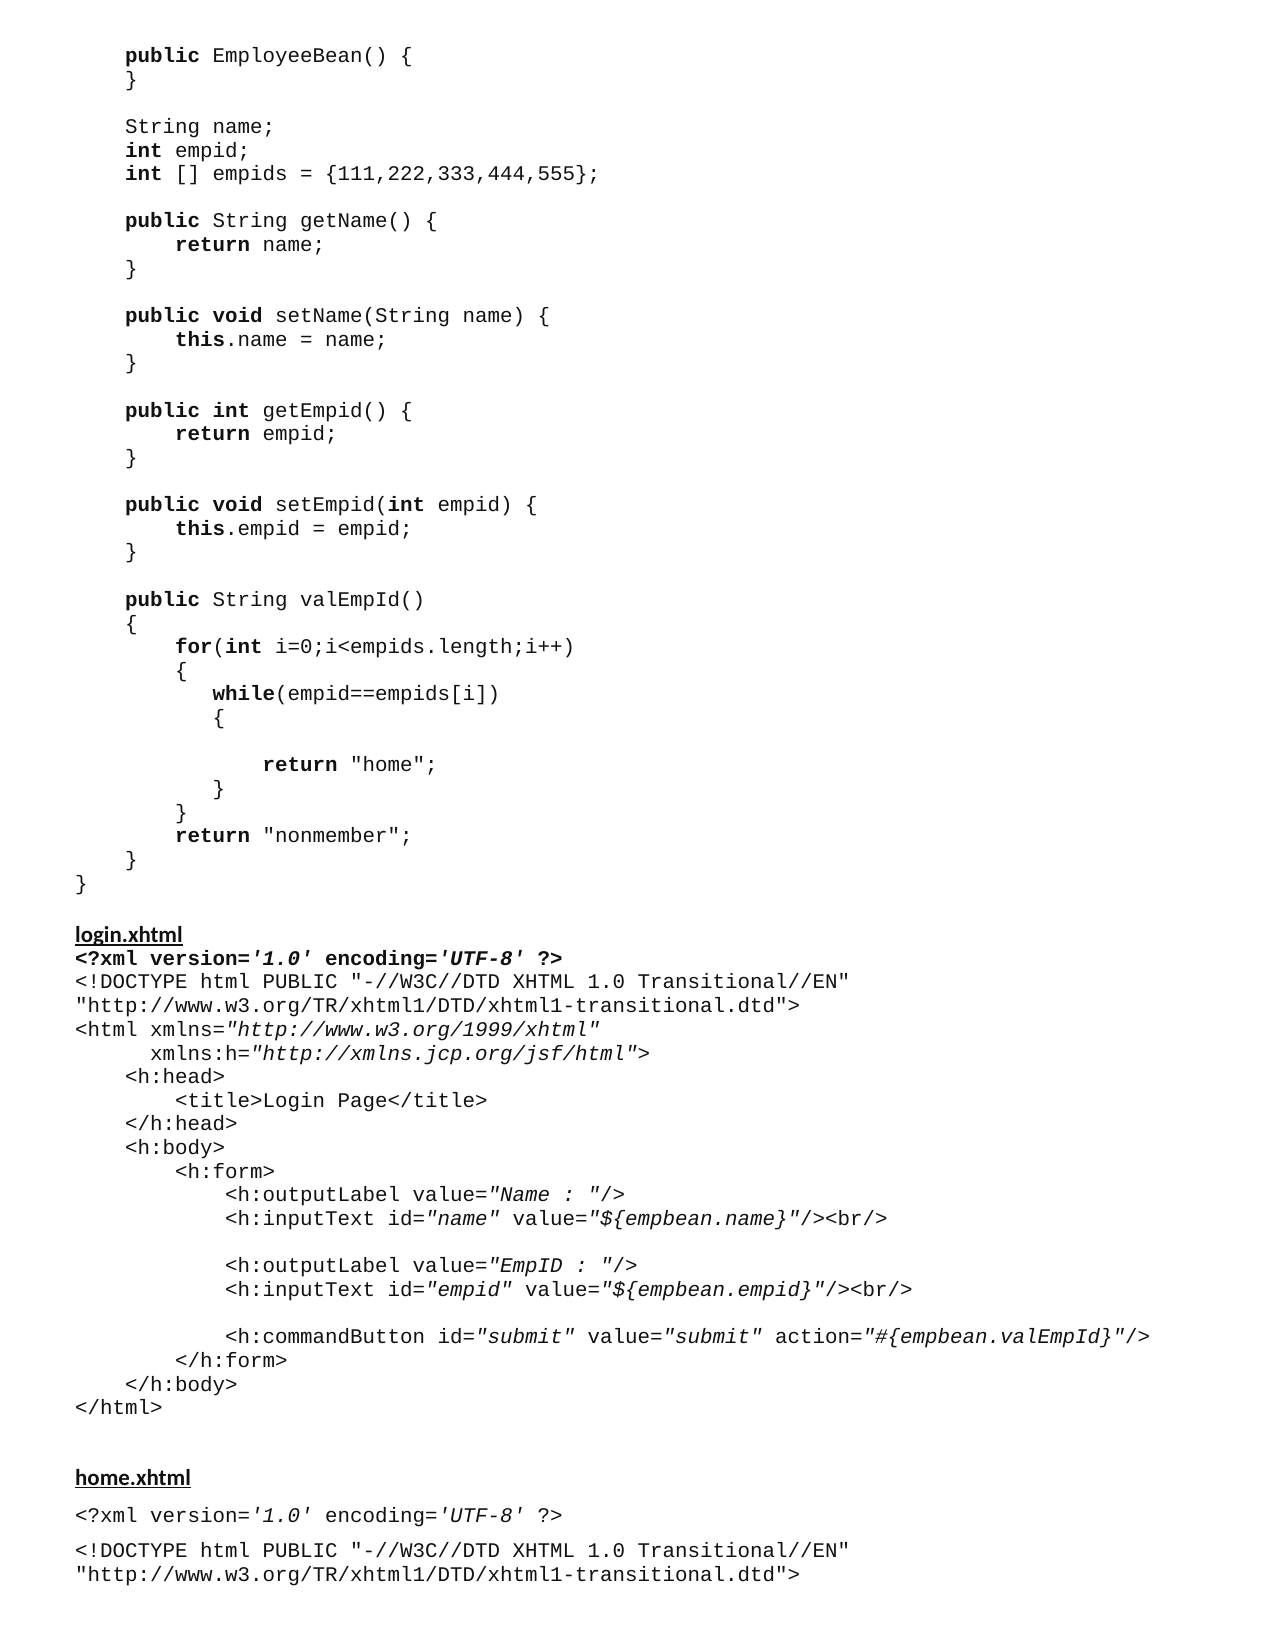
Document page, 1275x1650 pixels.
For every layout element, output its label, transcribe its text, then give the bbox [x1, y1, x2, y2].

text <html xmlns="http://www.w3.org/1999/xhtml" [75, 1019, 1230, 1042]
text return name; [75, 234, 1230, 258]
text for(int i=0;i<empids.length;i++) [75, 636, 1230, 660]
text return "home"; [75, 754, 1230, 778]
text } [75, 542, 1230, 565]
text int [] empids = {111,222,333,444,555}; [75, 163, 1230, 187]
text </h:head> [75, 1113, 1230, 1137]
text while(empid==empids[i]) [75, 683, 1230, 707]
text <h:inputText id="empid" value="${empbean.empid}"/><br/> [75, 1279, 1230, 1303]
text } [75, 873, 1230, 896]
text <h:body> [75, 1137, 1230, 1161]
text home.xhtml [75, 1463, 1230, 1491]
text <h:outputLabel value="Name : "/> [75, 1184, 1230, 1208]
text public void setEmpid(int empid) { [75, 494, 1230, 518]
text <h:inputText id="name" value="${empbean.name}"/><br/> [75, 1208, 1230, 1232]
text login.xhtml [75, 920, 1230, 948]
text return empid; [75, 423, 1230, 447]
text } [75, 258, 1230, 281]
text public String getName() { [75, 211, 1230, 234]
text public EmployeeBean() { [75, 45, 1230, 69]
text </html> [75, 1397, 1230, 1421]
text <h:commandButton id="submit" value="submit" action="#{empbean.valEmpId}"/> [75, 1326, 1230, 1350]
text this.name = name; [75, 329, 1230, 352]
text <h:head> [75, 1066, 1230, 1090]
text <h:outputLabel value="EmpID : "/> [75, 1255, 1230, 1279]
text this.empid = empid; [75, 518, 1230, 542]
text } [75, 778, 1230, 802]
text int empid; [75, 139, 1230, 163]
text } [75, 849, 1230, 873]
text public String valEmpId() [75, 589, 1230, 612]
text } [75, 69, 1230, 92]
text public void setName(String name) { [75, 305, 1230, 329]
text public int getEmpid() { [75, 400, 1230, 423]
text <?xml version='1.0' encoding='UTF-8' ?> [75, 1505, 1230, 1528]
text } [75, 802, 1230, 825]
text } [75, 447, 1230, 471]
text </h:form> [75, 1350, 1230, 1373]
text <title>Login Page</title> [75, 1090, 1230, 1113]
text <h:form> [75, 1161, 1230, 1184]
text <!DOCTYPE html PUBLIC "-//W3C//DTD XHTML 1.0 Transitional//EN" "http://www.w3.org/TR/xhtml1/DTD/xhtml1-transitional.dtd"> [75, 1540, 1230, 1587]
text { [75, 660, 1230, 683]
text String name; [75, 116, 1230, 139]
text </h:body> [75, 1373, 1230, 1397]
text <!DOCTYPE html PUBLIC "-//W3C//DTD XHTML 1.0 Transitional//EN" "http://www.w3.org/TR/xhtml1/DTD/xhtml1-transitional.dtd"> [75, 972, 1230, 1019]
text return "nonmember"; [75, 825, 1230, 849]
text { [75, 707, 1230, 731]
text } [75, 352, 1230, 376]
text xmlns:h="http://xmlns.jcp.org/jsf/html"> [75, 1042, 1230, 1066]
text <?xml version='1.0' encoding='UTF-8' ?> [75, 948, 1230, 972]
text { [75, 612, 1230, 636]
